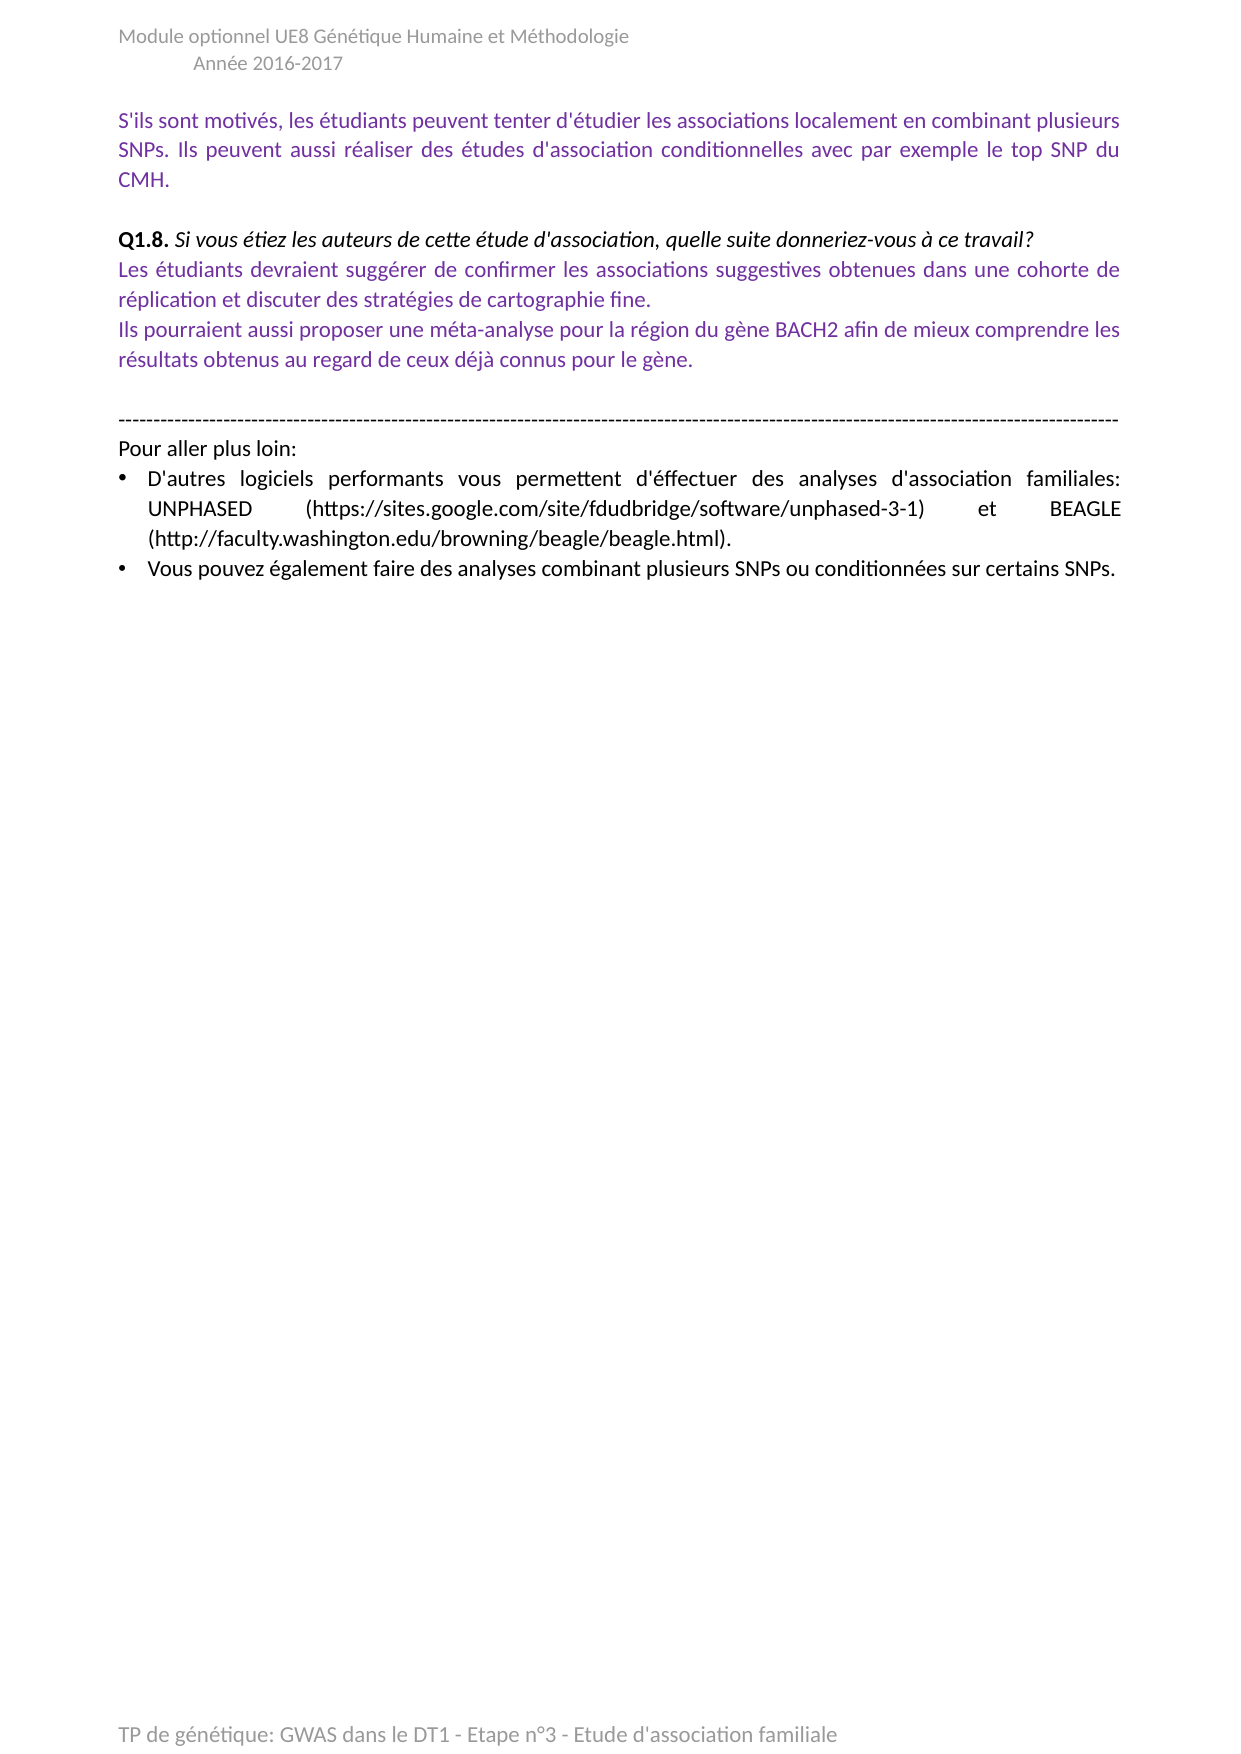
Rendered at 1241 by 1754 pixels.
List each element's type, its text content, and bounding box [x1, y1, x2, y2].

text ----------------------------------------------------------------------------------------------------------------------------------------------- [118, 405, 1122, 433]
text Ils pourraient aussi proposer une méta-analyse pour la région du gène BACH2 afin de mieux comprendre les résultats obtenus au regard de ceux déjà connus pour le gène. [118, 315, 1122, 373]
list Vous pouvez également faire des analyses combinant plusieurs SNPs ou conditionnées sur certains SNPs. [118, 554, 1122, 582]
text Pour aller plus loin: [118, 434, 1122, 463]
text S'ils sont motivés, les étudiants peuvent tenter d'étudier les associations localement en combinant plusieurs SNPs. Ils peuvent aussi réaliser des études d'association conditionnelles avec par exemple le top SNP du CMH. [118, 106, 1122, 193]
text Les étudiants devraient suggérer de confirmer les associations suggestives obtenues dans une cohorte de réplication et discuter des stratégies de cartographie fine. [118, 255, 1122, 313]
text Q1.8. Si vous étiez les auteurs de cette étude d'association, quelle suite donneriez-vous à ce travail? [118, 225, 1122, 253]
list D'autres logiciels performants vous permettent d'éffectuer des analyses d'association familiales: UNPHASED (https://sites.google.com/site/fdudbridge/software/unphased-3-1) et BEAGLE (http://faculty.washington.edu/browning/beagle/beagle.html). [118, 464, 1122, 552]
